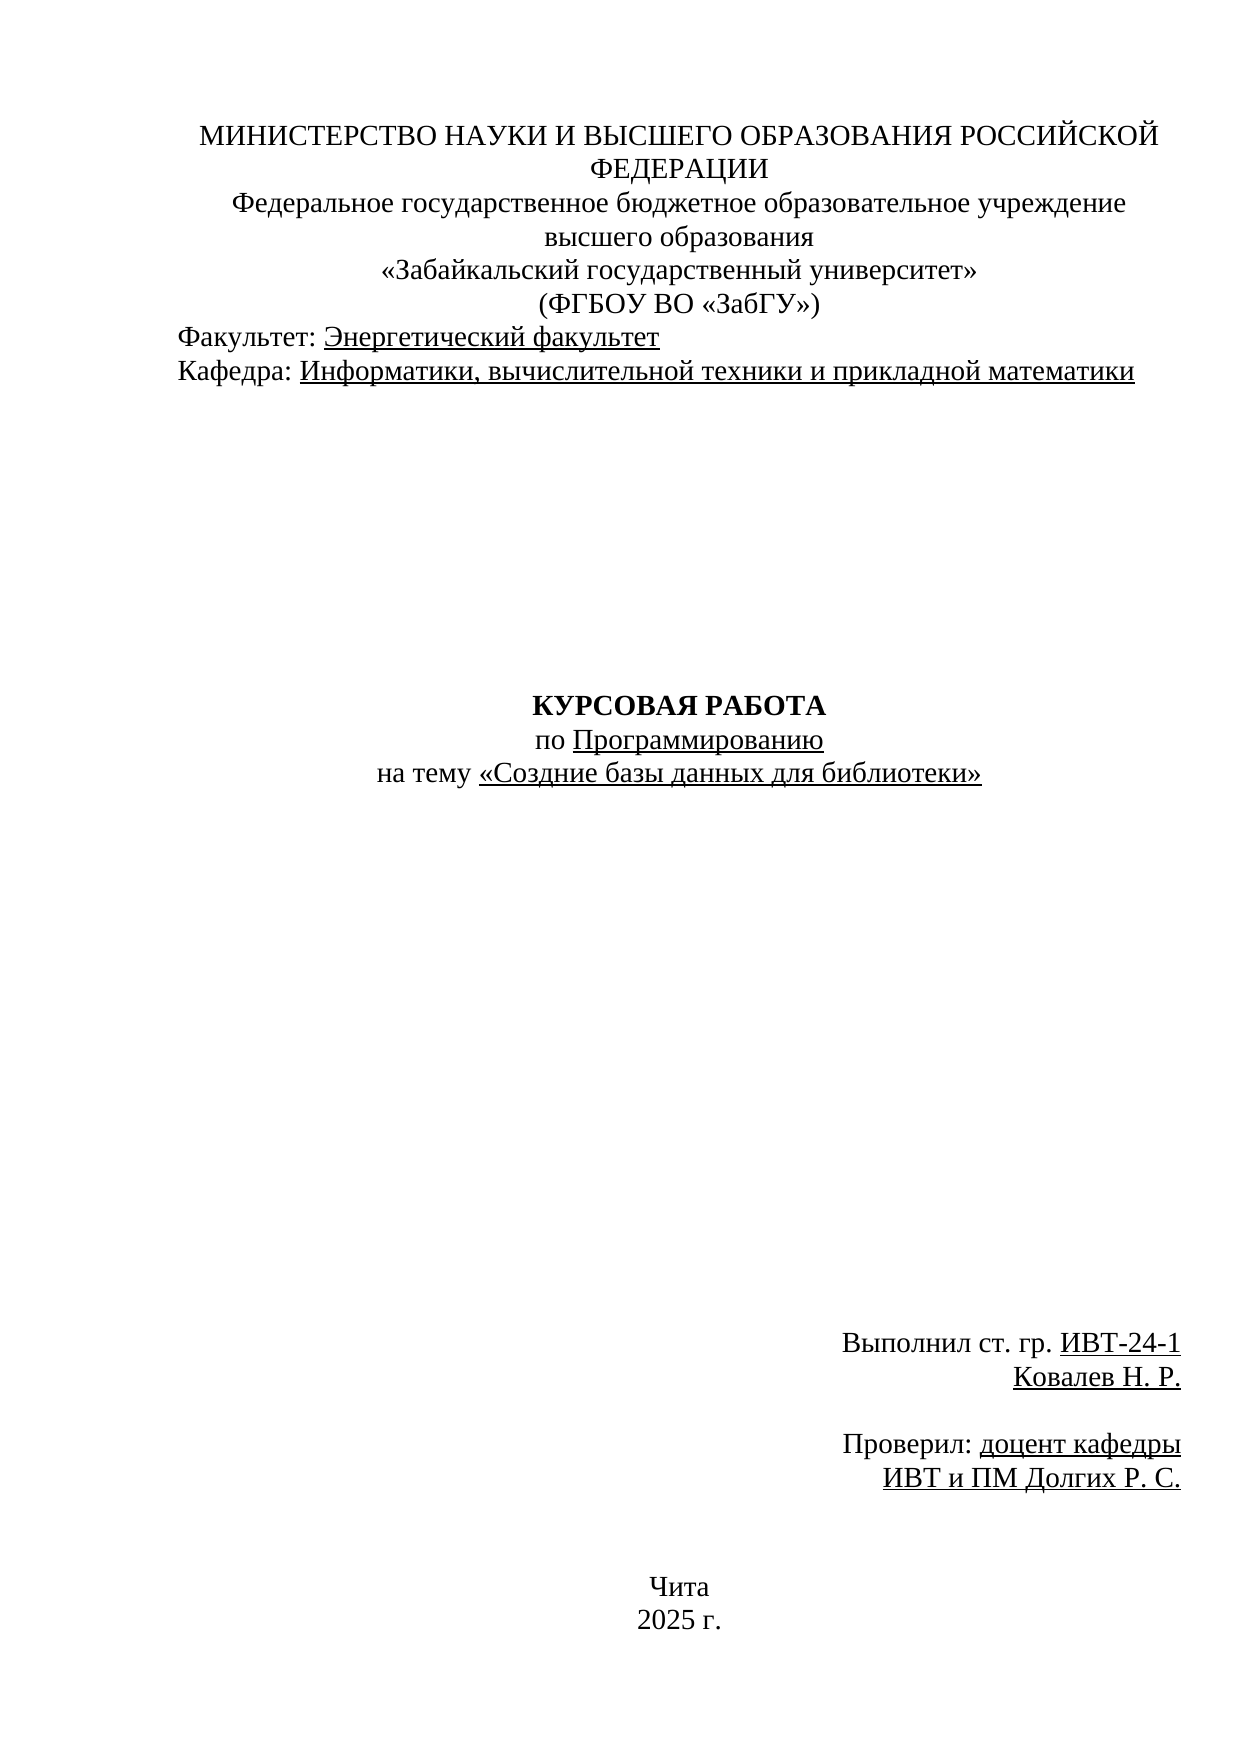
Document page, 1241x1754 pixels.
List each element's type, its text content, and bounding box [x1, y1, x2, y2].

text по Программированию [177, 722, 1181, 755]
text (ФГБОУ ВО «ЗабГУ») [177, 286, 1181, 319]
text КУРСОВАЯ РАБОТА [177, 688, 1181, 722]
text Выполнил ст. гр. ИВТ-24-1 [177, 1326, 1181, 1359]
text «Забайкальский государственный университет» [177, 252, 1181, 286]
text на тему «Создние базы данных для библиотеки» [177, 755, 1181, 789]
text Федеральное государственное бюджетное образовательное учреждение высшего образования [177, 185, 1181, 252]
text Проверил: доцент кафедры [177, 1426, 1181, 1460]
text Ковалев Н. Р. [177, 1359, 1181, 1393]
text ИВТ и ПМ Долгих Р. С. [177, 1460, 1181, 1493]
text Кафедра: Информатики, вычислительной техники и прикладной математики [177, 353, 1181, 386]
text МИНИСТЕРСТВО НАУКИ И ВЫСШЕГО ОБРАЗОВАНИЯ РОССИЙСКОЙ ФЕДЕРАЦИИ [177, 118, 1181, 185]
text Факультет: Энергетический факультет [177, 319, 1181, 353]
